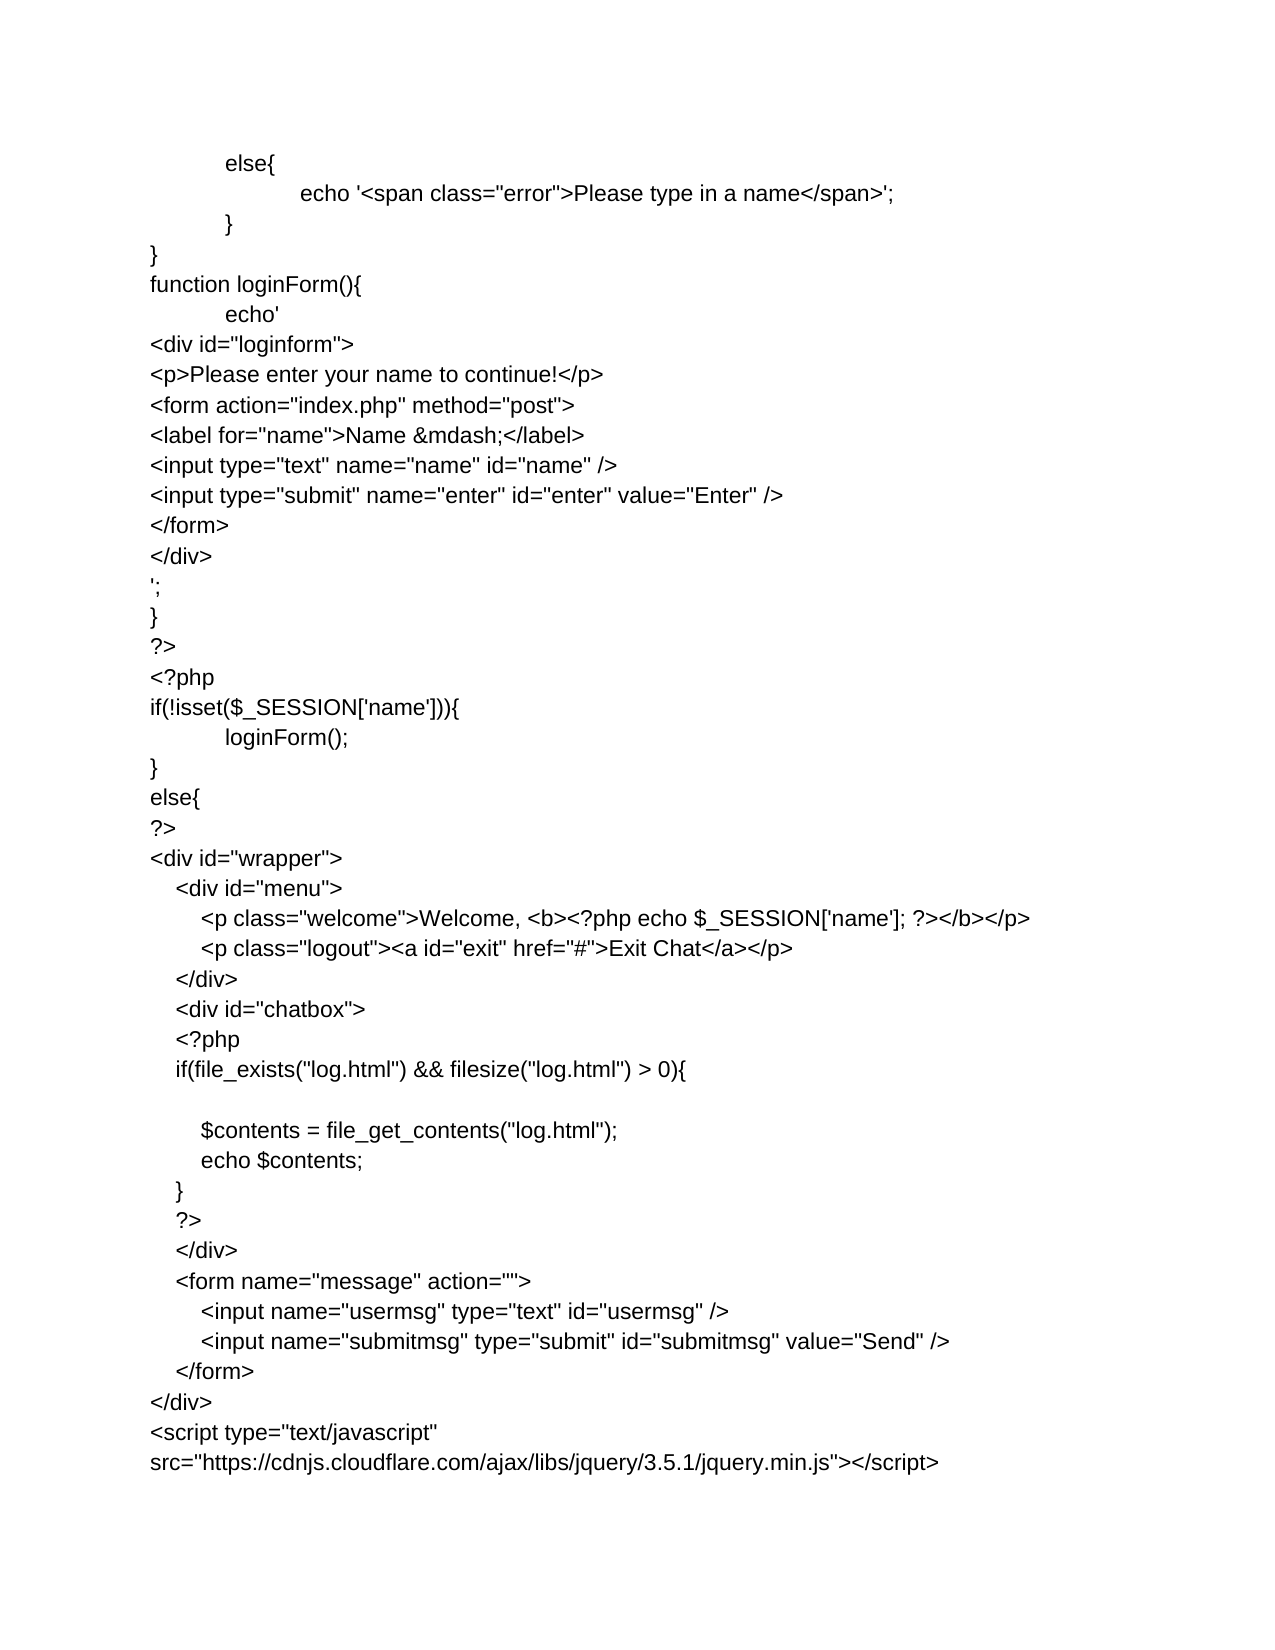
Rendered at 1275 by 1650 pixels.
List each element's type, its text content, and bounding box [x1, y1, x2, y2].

text '; [150, 573, 1125, 599]
text <p>Please enter your name to continue!</p> [150, 361, 1125, 388]
text <?php [150, 1026, 1125, 1052]
text echo $contents; [150, 1147, 1125, 1173]
text } [150, 603, 1125, 629]
text <script type="text/javascript" src="https://cdnjs.cloudflare.com/ajax/libs/jquery/3.5.1/jquery.min.js"></script> [150, 1419, 1125, 1475]
text <div id="loginform"> [150, 331, 1125, 358]
text ?> [150, 633, 1125, 660]
text echo '<span class="error">Please type in a name</span>'; [150, 180, 1125, 207]
text <input type="submit" name="enter" id="enter" value="Enter" /> [150, 482, 1125, 509]
text if(file_exists("log.html") && filesize("log.html") > 0){ [150, 1056, 1125, 1083]
text else{ [150, 150, 1125, 176]
text } [150, 1177, 1125, 1203]
text <?php [150, 663, 1125, 690]
text <div id="menu"> [150, 875, 1125, 901]
text <p class="logout"><a id="exit" href="#">Exit Chat</a></p> [150, 935, 1125, 962]
text } [150, 241, 1125, 267]
text } [150, 210, 1125, 237]
text <div id="wrapper"> [150, 845, 1125, 871]
text </div> [150, 543, 1125, 569]
text <form name="message" action=""> [150, 1268, 1125, 1294]
text <input name="submitmsg" type="submit" id="submitmsg" value="Send" /> [150, 1328, 1125, 1354]
text if(!isset($_SESSION['name'])){ [150, 694, 1125, 720]
text loginForm(); [150, 724, 1125, 750]
text $contents = file_get_contents("log.html"); [150, 1117, 1125, 1143]
text </div> [150, 1388, 1125, 1415]
text } [150, 754, 1125, 781]
text echo' [150, 301, 1125, 327]
text <p class="welcome">Welcome, <b><?php echo $_SESSION['name']; ?></b></p> [150, 905, 1125, 932]
text <input name="usermsg" type="text" id="usermsg" /> [150, 1298, 1125, 1324]
text <input type="text" name="name" id="name" /> [150, 452, 1125, 478]
text <label for="name">Name &mdash;</label> [150, 422, 1125, 448]
text else{ [150, 784, 1125, 811]
text ?> [150, 814, 1125, 841]
text <div id="chatbox"> [150, 996, 1125, 1022]
text </form> [150, 1358, 1125, 1385]
text function loginForm(){ [150, 271, 1125, 297]
text </div> [150, 1237, 1125, 1264]
text <form action="index.php" method="post"> [150, 392, 1125, 418]
text </form> [150, 512, 1125, 539]
text </div> [150, 966, 1125, 992]
text ?> [150, 1207, 1125, 1234]
